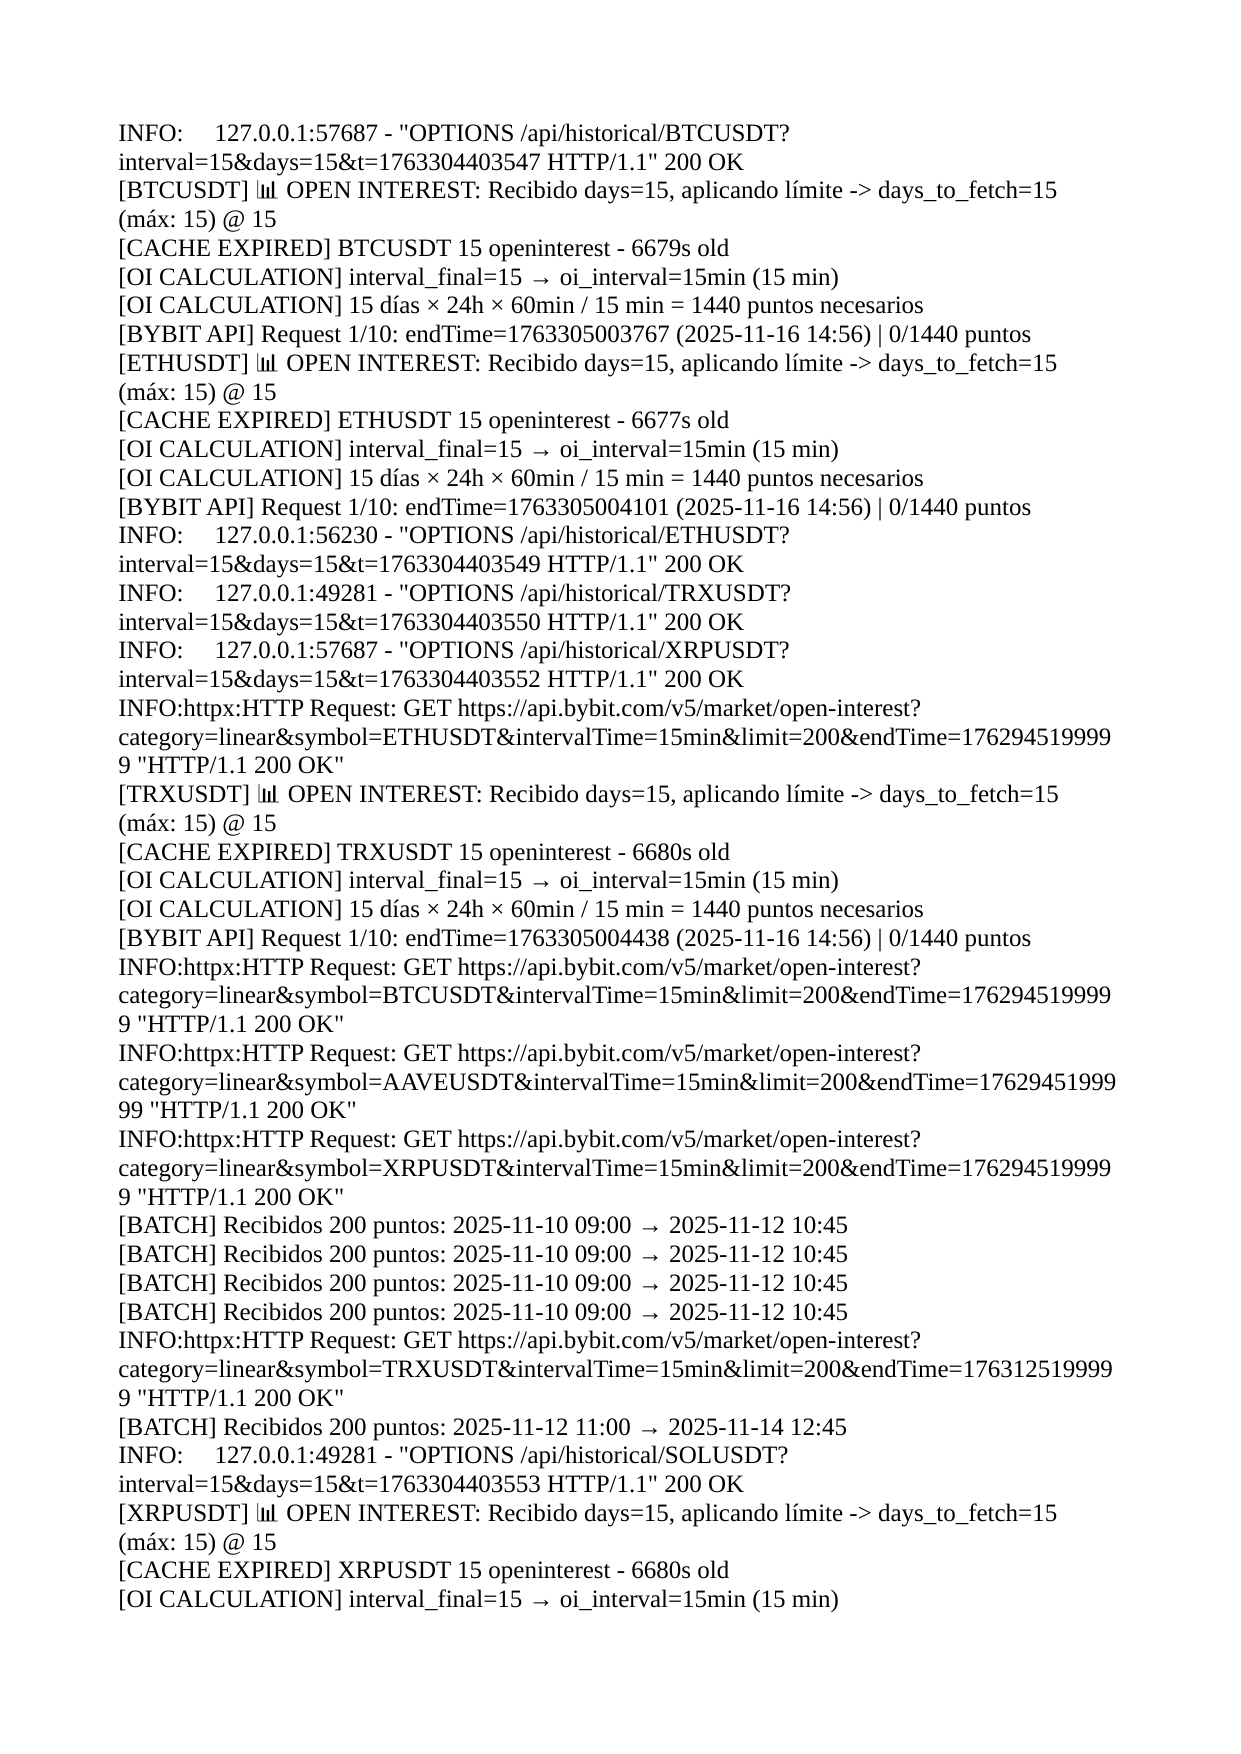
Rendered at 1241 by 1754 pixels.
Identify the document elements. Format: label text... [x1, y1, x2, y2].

text INFO: 127.0.0.1:56230 - "OPTIONS /api/historical/ETHUSDT?interval=15&days=15&t=1763304403549 HTTP/1.1" 200 OK [118, 521, 1122, 578]
text [CACHE EXPIRED] XRPUSDT 15 openinterest - 6680s old [118, 1556, 1122, 1584]
text [BATCH] Recibidos 200 puntos: 2025-11-10 09:00 → 2025-11-12 10:45 [118, 1268, 1122, 1297]
text INFO: 127.0.0.1:57687 - "OPTIONS /api/historical/BTCUSDT?interval=15&days=15&t=1763304403547 HTTP/1.1" 200 OK [118, 118, 1122, 176]
text INFO:httpx:HTTP Request: GET https://api.bybit.com/v5/market/open-interest?category=linear&symbol=ETHUSDT&intervalTime=15min&limit=200&endTime=1762945199999 "HTTP/1.1 200 OK" [118, 693, 1122, 779]
text INFO: 127.0.0.1:57687 - "OPTIONS /api/historical/XRPUSDT?interval=15&days=15&t=1763304403552 HTTP/1.1" 200 OK [118, 636, 1122, 693]
text [OI CALCULATION] 15 días × 24h × 60min / 15 min = 1440 puntos necesarios [118, 291, 1122, 319]
text [BATCH] Recibidos 200 puntos: 2025-11-10 09:00 → 2025-11-12 10:45 [118, 1297, 1122, 1326]
text [OI CALCULATION] interval_final=15 → oi_interval=15min (15 min) [118, 866, 1122, 894]
text [XRPUSDT] 📊 OPEN INTEREST: Recibido days=15, aplicando límite -> days_to_fetch=15 (máx: 15) @ 15 [118, 1498, 1122, 1556]
text [TRXUSDT] 📊 OPEN INTEREST: Recibido days=15, aplicando límite -> days_to_fetch=15 (máx: 15) @ 15 [118, 779, 1122, 837]
text [CACHE EXPIRED] ETHUSDT 15 openinterest - 6677s old [118, 406, 1122, 434]
text INFO:httpx:HTTP Request: GET https://api.bybit.com/v5/market/open-interest?category=linear&symbol=BTCUSDT&intervalTime=15min&limit=200&endTime=1762945199999 "HTTP/1.1 200 OK" [118, 952, 1122, 1038]
text [OI CALCULATION] interval_final=15 → oi_interval=15min (15 min) [118, 262, 1122, 291]
text [OI CALCULATION] 15 días × 24h × 60min / 15 min = 1440 puntos necesarios [118, 894, 1122, 923]
text [BATCH] Recibidos 200 puntos: 2025-11-10 09:00 → 2025-11-12 10:45 [118, 1239, 1122, 1268]
text [BATCH] Recibidos 200 puntos: 2025-11-10 09:00 → 2025-11-12 10:45 [118, 1211, 1122, 1239]
text [BYBIT API] Request 1/10: endTime=1763305004438 (2025-11-16 14:56) | 0/1440 puntos [118, 923, 1122, 952]
text [OI CALCULATION] 15 días × 24h × 60min / 15 min = 1440 puntos necesarios [118, 463, 1122, 492]
text INFO:httpx:HTTP Request: GET https://api.bybit.com/v5/market/open-interest?category=linear&symbol=AAVEUSDT&intervalTime=15min&limit=200&endTime=1762945199999 "HTTP/1.1 200 OK" [118, 1038, 1122, 1124]
text INFO:httpx:HTTP Request: GET https://api.bybit.com/v5/market/open-interest?category=linear&symbol=XRPUSDT&intervalTime=15min&limit=200&endTime=1762945199999 "HTTP/1.1 200 OK" [118, 1124, 1122, 1211]
text [OI CALCULATION] interval_final=15 → oi_interval=15min (15 min) [118, 1584, 1122, 1613]
text INFO: 127.0.0.1:49281 - "OPTIONS /api/historical/TRXUSDT?interval=15&days=15&t=1763304403550 HTTP/1.1" 200 OK [118, 578, 1122, 636]
text [BYBIT API] Request 1/10: endTime=1763305003767 (2025-11-16 14:56) | 0/1440 puntos [118, 319, 1122, 348]
text [ETHUSDT] 📊 OPEN INTEREST: Recibido days=15, aplicando límite -> days_to_fetch=15 (máx: 15) @ 15 [118, 348, 1122, 406]
text INFO: 127.0.0.1:49281 - "OPTIONS /api/historical/SOLUSDT?interval=15&days=15&t=1763304403553 HTTP/1.1" 200 OK [118, 1441, 1122, 1498]
text [BATCH] Recibidos 200 puntos: 2025-11-12 11:00 → 2025-11-14 12:45 [118, 1412, 1122, 1441]
text [CACHE EXPIRED] TRXUSDT 15 openinterest - 6680s old [118, 837, 1122, 866]
text [OI CALCULATION] interval_final=15 → oi_interval=15min (15 min) [118, 434, 1122, 463]
text [CACHE EXPIRED] BTCUSDT 15 openinterest - 6679s old [118, 233, 1122, 262]
text [BYBIT API] Request 1/10: endTime=1763305004101 (2025-11-16 14:56) | 0/1440 puntos [118, 492, 1122, 521]
text [BTCUSDT] 📊 OPEN INTEREST: Recibido days=15, aplicando límite -> days_to_fetch=15 (máx: 15) @ 15 [118, 176, 1122, 233]
text INFO:httpx:HTTP Request: GET https://api.bybit.com/v5/market/open-interest?category=linear&symbol=TRXUSDT&intervalTime=15min&limit=200&endTime=1763125199999 "HTTP/1.1 200 OK" [118, 1326, 1122, 1412]
